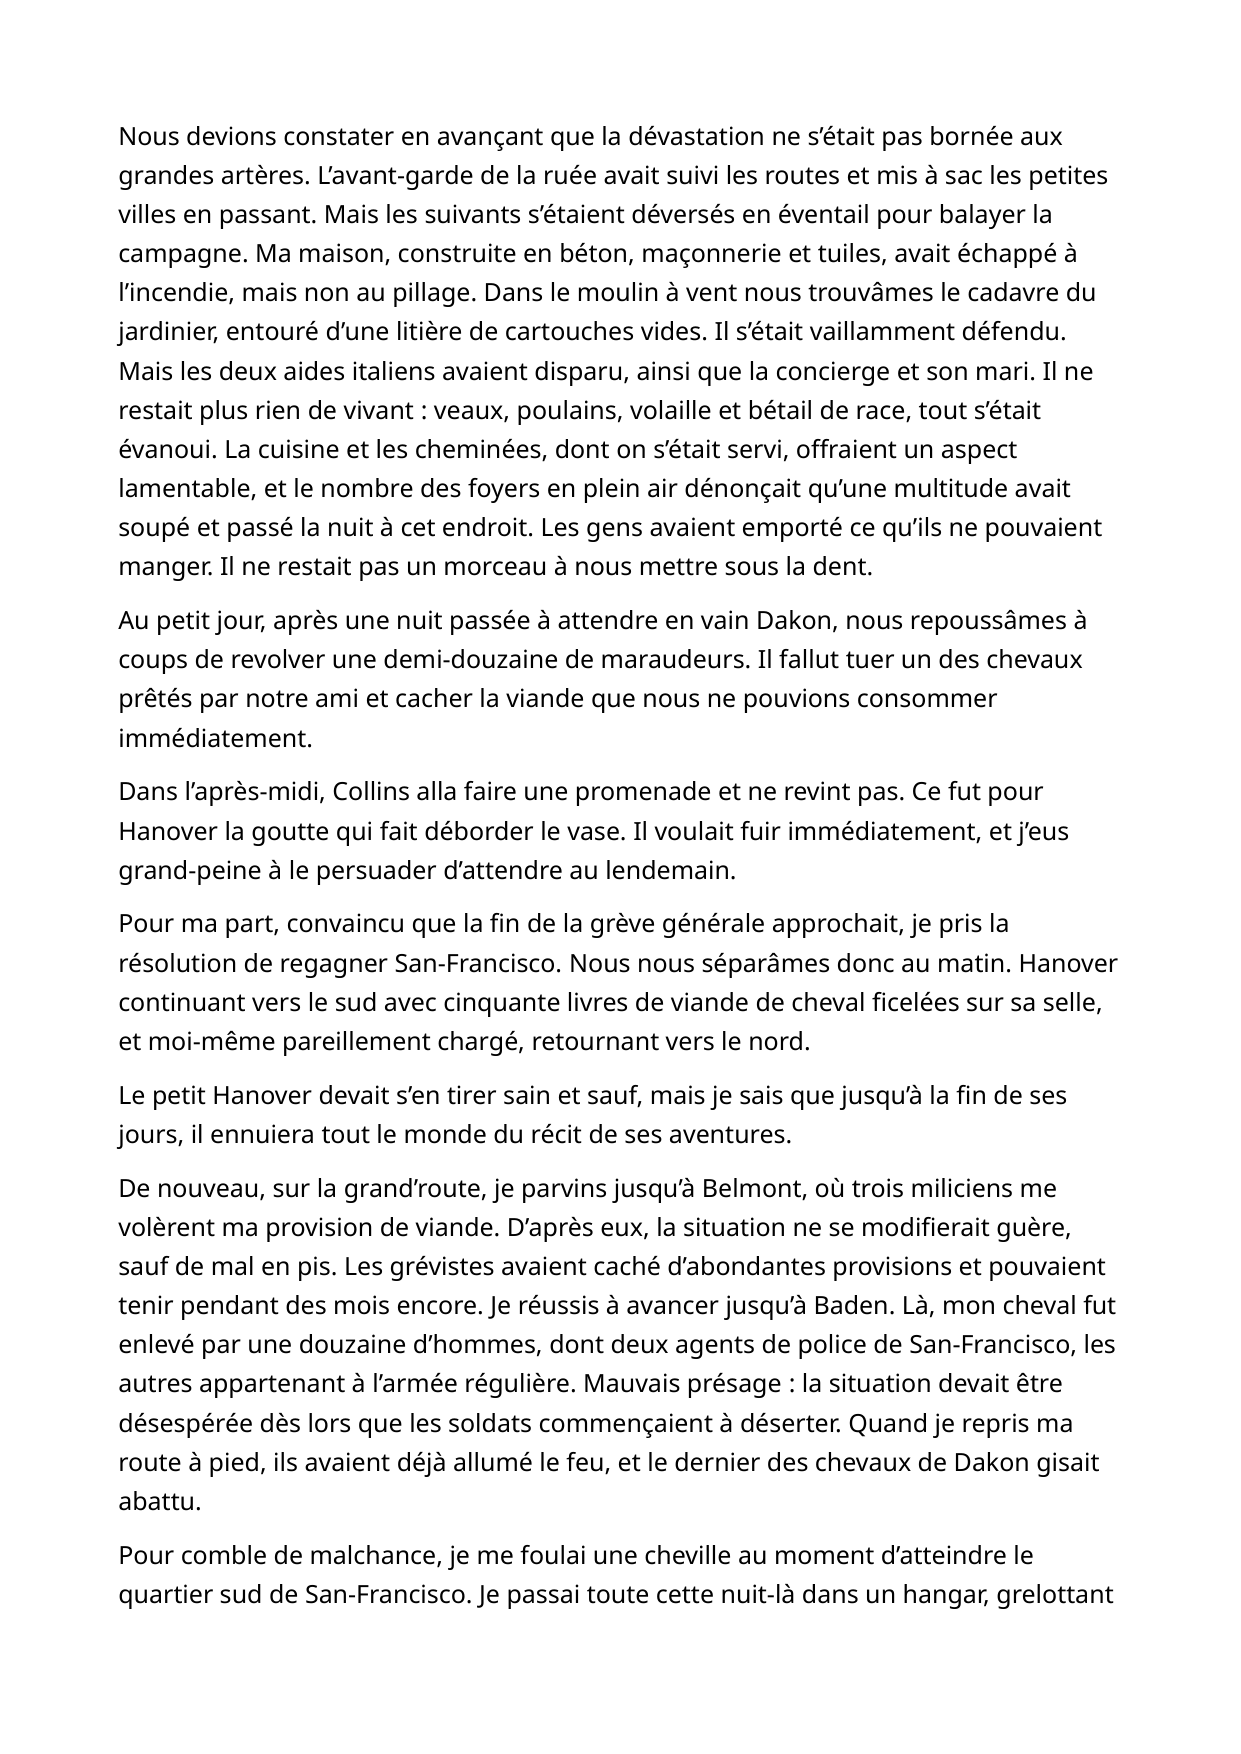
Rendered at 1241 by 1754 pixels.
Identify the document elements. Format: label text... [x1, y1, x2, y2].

text De nouveau, sur la grand’route, je parvins jusqu’à Belmont, où trois miliciens me volèrent ma provision de viande. D’après eux, la situation ne se modifierait guère, sauf de mal en pis. Les grévistes avaient caché d’abondantes provisions et pouvaient tenir pendant des mois encore. Je réussis à avancer jusqu’à Baden. Là, mon cheval fut enlevé par une douzaine d’hommes, dont deux agents de police de San-Francisco, les autres appartenant à l’armée régulière. Mauvais présage : la situation devait être désespérée dès lors que les soldats commençaient à déserter. Quand je repris ma route à pied, ils avaient déjà allumé le feu, et le dernier des chevaux de Dakon gisait abattu. [118, 1170, 1122, 1518]
text Dans l’après-midi, Collins alla faire une promenade et ne revint pas. Ce fut pour Hanover la goutte qui fait déborder le vase. Il voulait fuir immédiatement, et j’eus grand-peine à le persuader d’attendre au lendemain. [118, 774, 1122, 886]
text Le petit Hanover devait s’en tirer sain et sauf, mais je sais que jusqu’à la fin de ses jours, il ennuiera tout le monde du récit de ses aventures. [118, 1077, 1122, 1151]
text Pour comble de malchance, je me foulai une cheville au moment d’atteindre le quartier sud de San-Francisco. Je passai toute cette nuit-là dans un hangar, grelottant [118, 1537, 1122, 1611]
text Au petit jour, après une nuit passée à attendre en vain Dakon, nous repoussâmes à coups de revolver une demi-douzaine de maraudeurs. Il fallut tuer un des chevaux prêtés par notre ami et cacher la viande que nous ne pouvions consommer immédiatement. [118, 603, 1122, 754]
text Pour ma part, convaincu que la fin de la grève générale approchait, je pris la résolution de regagner San-Francisco. Nous nous séparâmes donc au matin. Hanover continuant vers le sud avec cinquante livres de viande de cheval ficelées sur sa selle, et moi-même pareillement chargé, retournant vers le nord. [118, 906, 1122, 1058]
text Nous devions constater en avançant que la dévastation ne s’était pas bornée aux grandes artères. L’avant-garde de la ruée avait suivi les routes et mis à sac les petites villes en passant. Mais les suivants s’étaient déversés en éventail pour balayer la campagne. Ma maison, construite en béton, maçonnerie et tuiles, avait échappé à l’incendie, mais non au pillage. Dans le moulin à vent nous trouvâmes le cadavre du jardinier, entouré d’une litière de cartouches vides. Il s’était vaillamment défendu. Mais les deux aides italiens avaient disparu, ainsi que la concierge et son mari. Il ne restait plus rien de vivant : veaux, poulains, volaille et bétail de race, tout s’était évanoui. La cuisine et les cheminées, dont on s’était servi, offraient un aspect lamentable, et le nombre des foyers en plein air dénonçait qu’une multitude avait soupé et passé la nuit à cet endroit. Les gens avaient emporté ce qu’ils ne pouvaient manger. Il ne restait pas un morceau à nous mettre sous la dent. [118, 118, 1122, 583]
